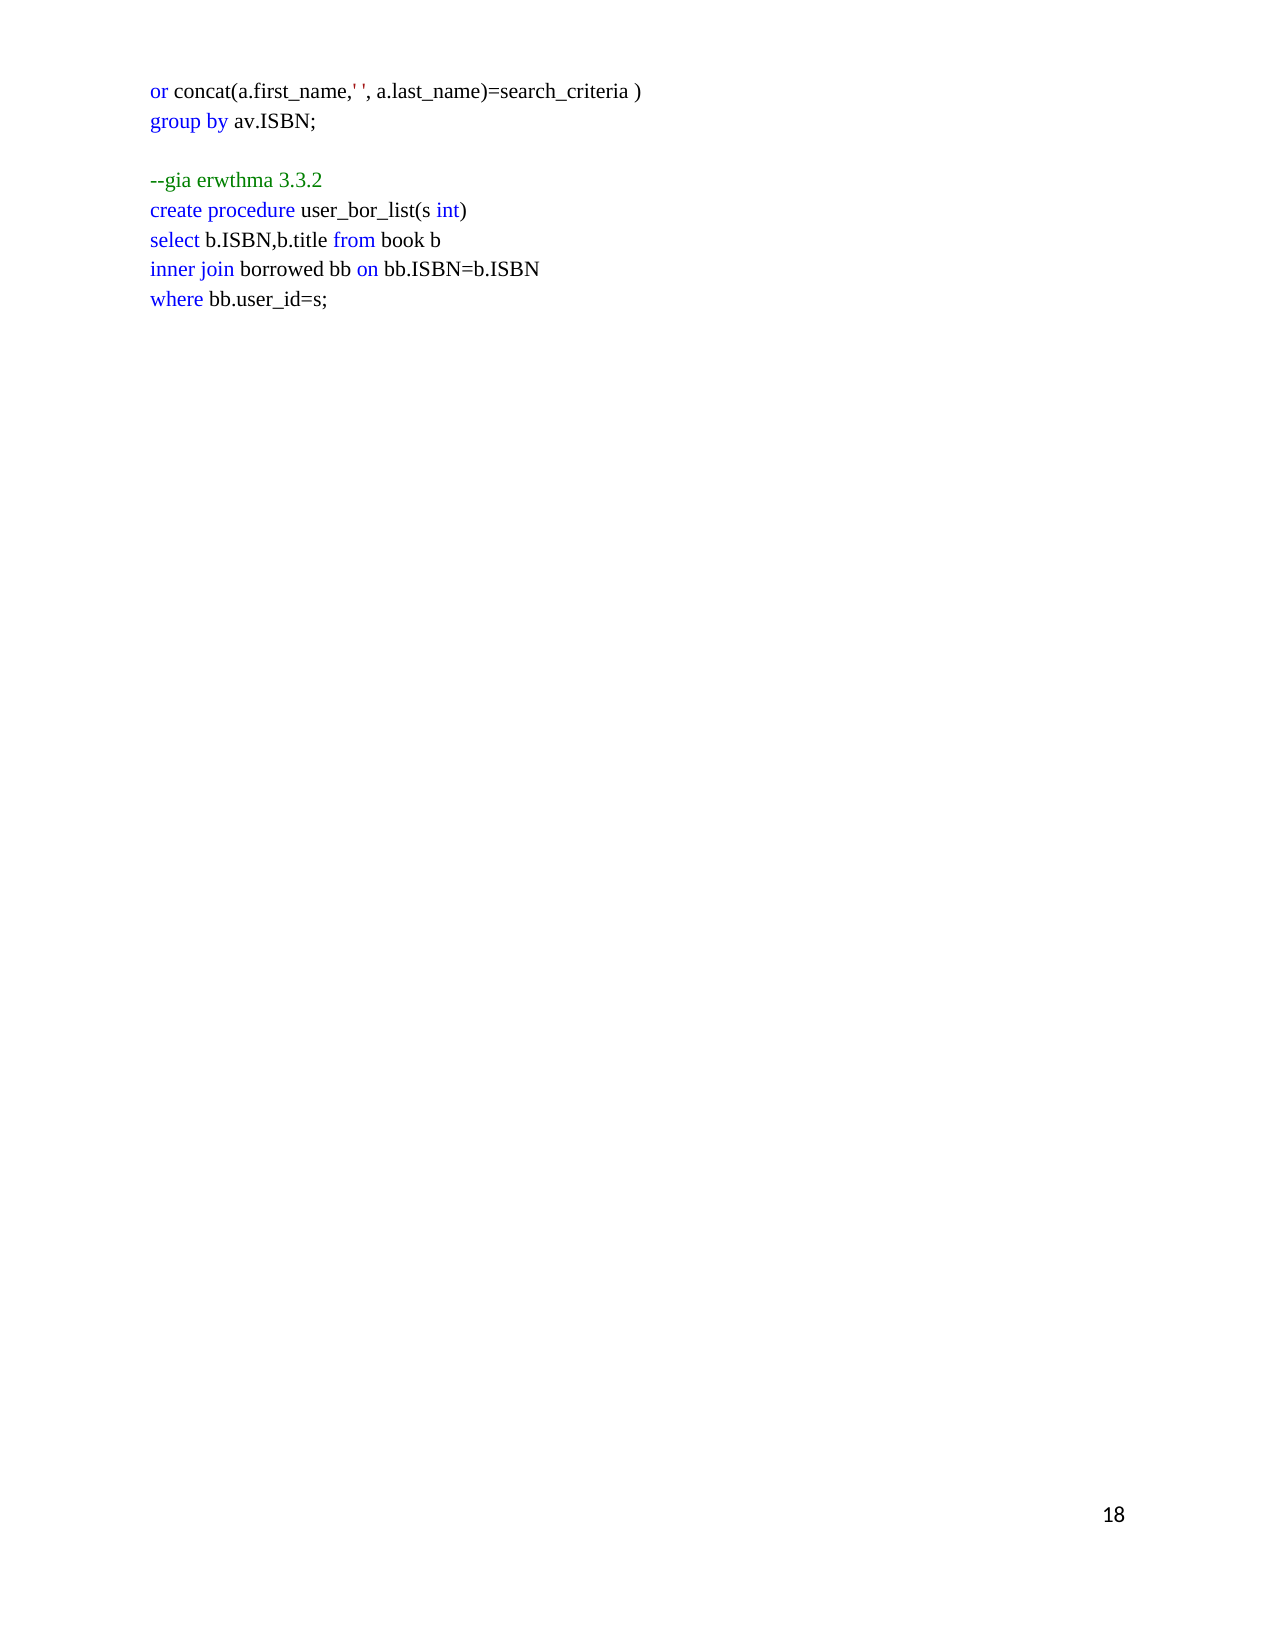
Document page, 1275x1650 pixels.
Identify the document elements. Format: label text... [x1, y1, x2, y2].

text or concat(a.first_name,' ', a.last_name)=search_criteria ) [150, 74, 1125, 103]
text --gia erwthma 3.3.2 [150, 163, 1125, 192]
text create procedure user_bor_list(s int) [150, 192, 1125, 222]
text inner join borrowed bb on bb.ISBN=b.ISBN [150, 252, 1125, 282]
text select b.ISBN,b.title from book b [150, 222, 1125, 252]
text group by av.ISBN; [150, 103, 1125, 133]
text where bb.user_id=s; [150, 282, 1125, 311]
